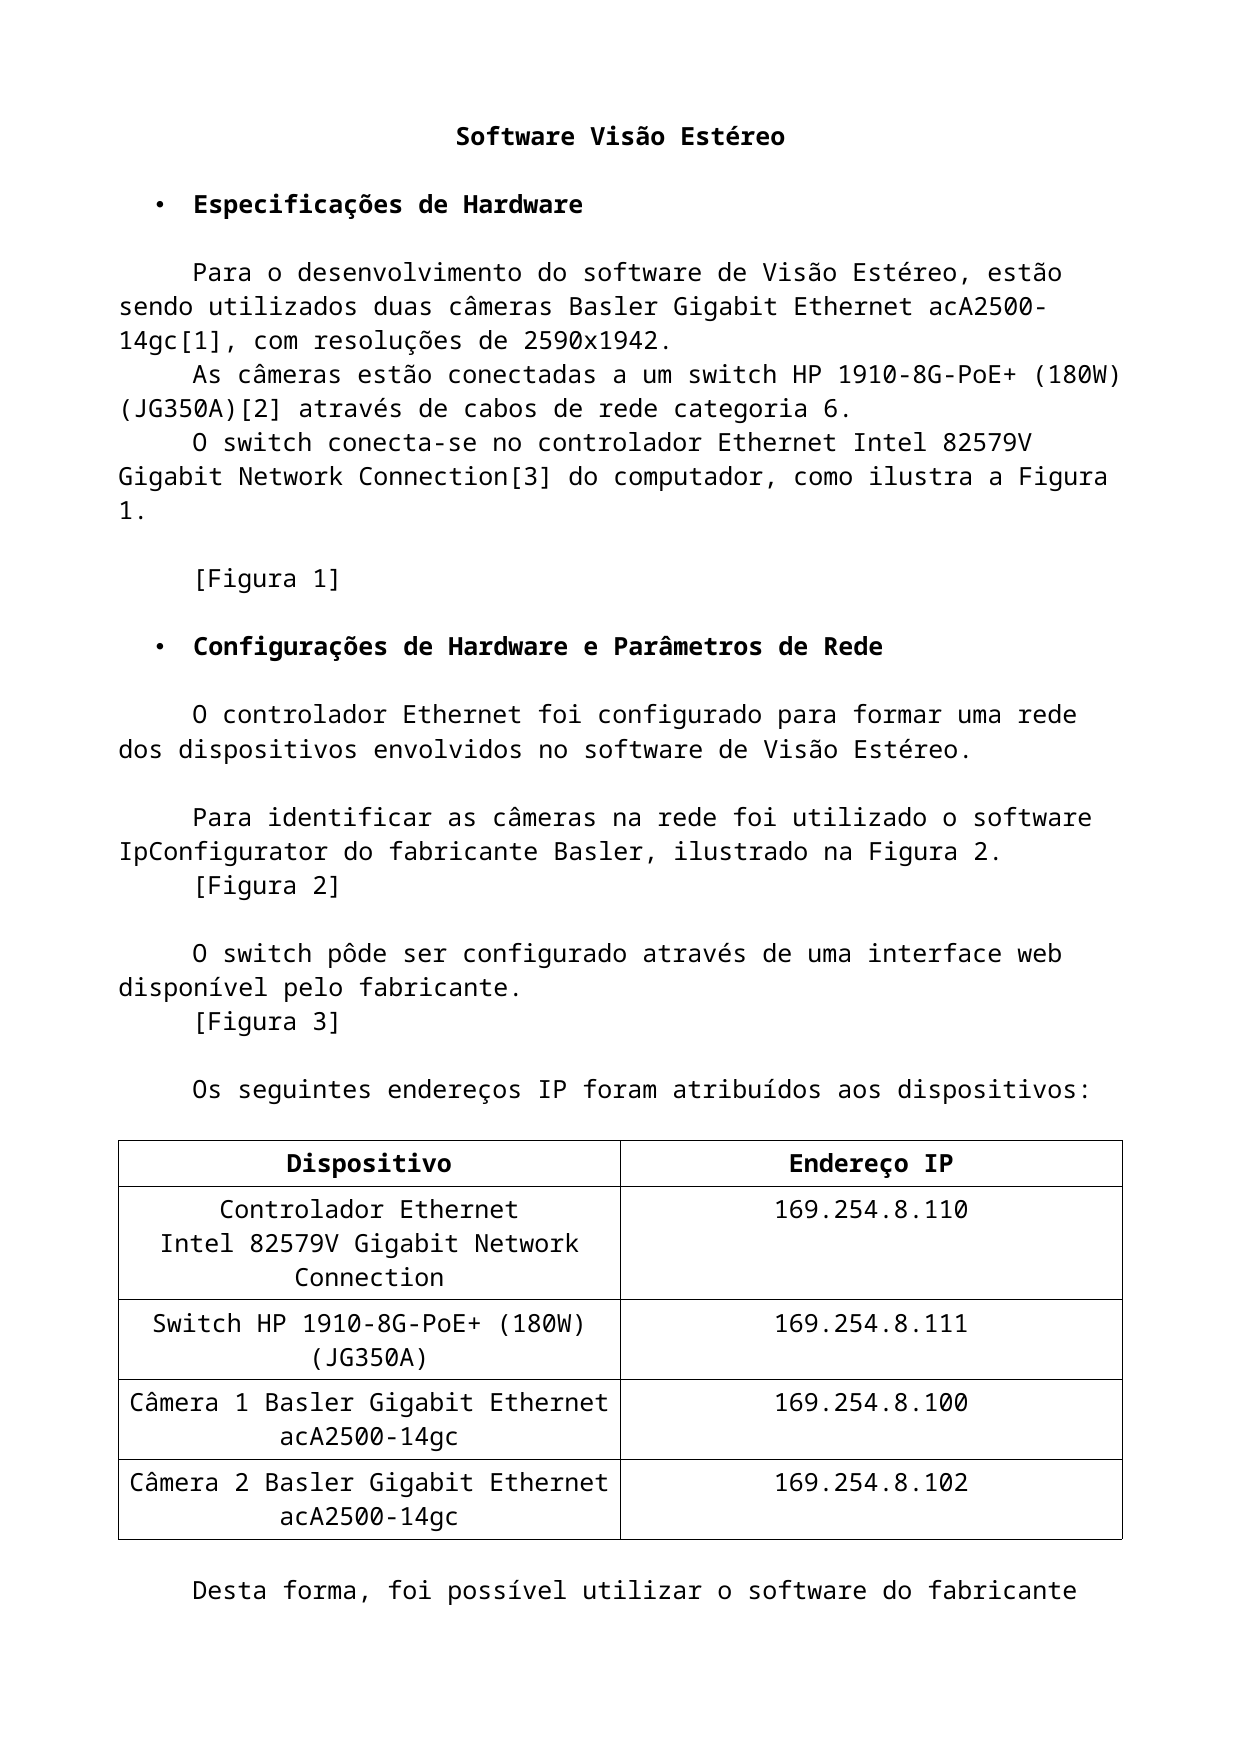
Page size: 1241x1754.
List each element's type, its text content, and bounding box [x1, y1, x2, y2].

list Especificações de Hardware [156, 186, 1122, 220]
table_cell Controlador Ethernet Intel 82579V Gigabit Network Connection [119, 1187, 620, 1299]
table_header Dispositivo [119, 1141, 620, 1186]
text Para identificar as câmeras na rede foi utilizado o software IpConfigurator do fabricante Basler, ilustrado na Figura 2. [118, 799, 1122, 867]
text O switch pôde ser configurado através de uma interface web disponível pelo fabricante. [118, 936, 1122, 1004]
text As câmeras estão conectadas a um switch HP 1910-8G-PoE+ (180W)(JG350A)[2] através de cabos de rede categoria 6. [118, 357, 1122, 425]
table_cell Câmera 2 Basler Gigabit Ethernet acA2500-14gc [119, 1460, 620, 1538]
table_cell 169.254.8.102 [621, 1460, 1122, 1538]
text [Figura 2] [118, 867, 1122, 902]
table_cell 169.254.8.100 [621, 1380, 1122, 1459]
text Para o desenvolvimento do software de Visão Estéreo, estão sendo utilizados duas câmeras Basler Gigabit Ethernet acA2500-14gc[1], com resoluções de 2590x1942. [118, 254, 1122, 357]
text Desta forma, foi possível utilizar o software do fabricante [118, 1573, 1122, 1607]
text O switch conecta-se no controlador Ethernet Intel 82579V Gigabit Network Connection[3] do computador, como ilustra a Figura 1. [118, 425, 1122, 527]
table_cell 169.254.8.110 [621, 1187, 1122, 1299]
text Os seguintes endereços IP foram atribuídos aos dispositivos: [118, 1072, 1122, 1106]
table_cell 169.254.8.111 [621, 1300, 1122, 1379]
list Configurações de Hardware e Parâmetros de Rede [156, 629, 1122, 663]
text [Figura 3] [118, 1004, 1122, 1038]
table_header Endereço IP [621, 1141, 1122, 1186]
text O controlador Ethernet foi configurado para formar uma rede dos dispositivos envolvidos no software de Visão Estéreo. [118, 697, 1122, 765]
text Software Visão Estéreo [118, 118, 1122, 152]
text [Figura 1] [118, 561, 1122, 595]
table_cell Câmera 1 Basler Gigabit Ethernet acA2500-14gc [119, 1380, 620, 1459]
table_cell Switch HP 1910-8G-PoE+ (180W)(JG350A) [119, 1300, 620, 1379]
